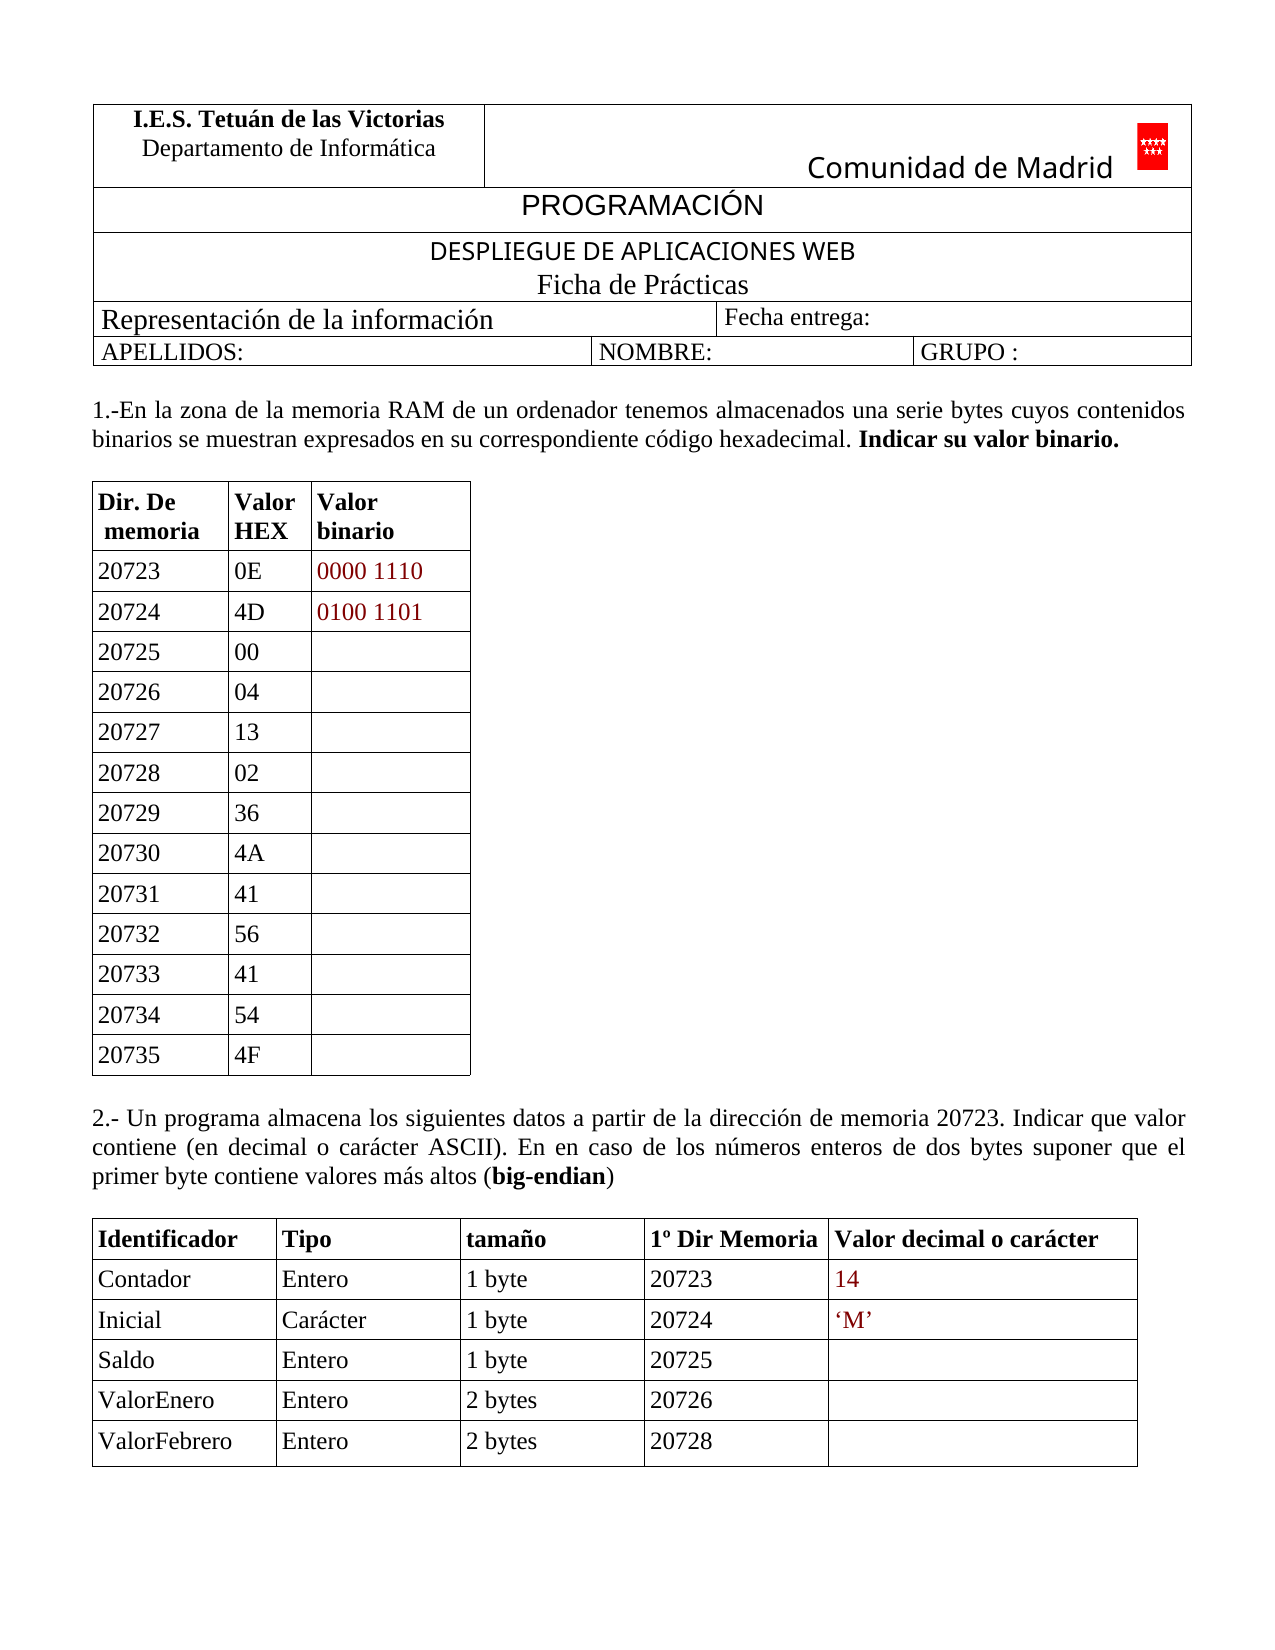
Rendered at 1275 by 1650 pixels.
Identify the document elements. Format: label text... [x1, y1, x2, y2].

table_cell [312, 753, 470, 792]
table_header Valor binario [312, 482, 470, 550]
table_cell [829, 1340, 1137, 1379]
table_header I.E.S. Tetuán de las Victorias Departamento de Informática [94, 105, 484, 187]
table_cell 20727 [93, 713, 228, 752]
table_cell 1 byte [461, 1300, 644, 1339]
table_header Identificador [93, 1219, 276, 1259]
table_cell 20728 [93, 753, 228, 792]
table_cell 1 byte [461, 1260, 644, 1299]
table_header tamaño [461, 1219, 644, 1259]
table_cell 20728 [645, 1421, 828, 1466]
table_cell Entero [277, 1340, 460, 1379]
table_cell 54 [229, 995, 311, 1034]
table_cell 41 [229, 955, 311, 994]
table_cell Saldo [93, 1340, 276, 1379]
table_cell [312, 914, 470, 953]
table_cell Representación de la información [94, 302, 716, 336]
table_header Dir. De memoria [93, 482, 228, 550]
table_cell Entero [277, 1381, 460, 1420]
table_cell 02 [229, 753, 311, 792]
table_cell 2 bytes [461, 1381, 644, 1420]
table_cell 4D [229, 592, 311, 631]
table_cell [312, 713, 470, 752]
table_cell Entero [277, 1421, 460, 1466]
table_cell Contador [93, 1260, 276, 1299]
table_cell 20723 [93, 551, 228, 591]
table_cell [312, 834, 470, 873]
table_cell ‘M’ [829, 1300, 1137, 1339]
table_cell [312, 1035, 470, 1074]
text 2.- Un programa almacena los siguientes datos a partir de la dirección de memoria 20723. Indicar que valor contiene (en decimal o carácter ASCII). En en caso de los números enteros de dos bytes suponer que el primer byte contiene valores más altos (big-endian) [92, 1103, 1187, 1189]
table_cell 20725 [93, 632, 228, 671]
table_cell [829, 1421, 1137, 1466]
table_cell PROGRAMACIÓN [94, 188, 1191, 232]
table_cell 0E [229, 551, 311, 591]
text 1.-En la zona de la memoria RAM de un ordenador tenemos almacenados una serie bytes cuyos contenidos binarios se muestran expresados en su correspondiente código hexadecimal. Indicar su valor binario. [92, 395, 1187, 453]
table_cell [312, 672, 470, 712]
table_cell [312, 793, 470, 833]
table_cell 00 [229, 632, 311, 671]
table_cell Entero [277, 1260, 460, 1299]
table_cell APELLIDOS: [94, 337, 591, 365]
table_cell 0100 1101 [312, 592, 470, 631]
table_cell [312, 995, 470, 1034]
table_cell 20731 [93, 874, 228, 913]
table_cell 20734 [93, 995, 228, 1034]
table_cell [312, 632, 470, 671]
table_cell 20729 [93, 793, 228, 833]
table_cell 20724 [645, 1300, 828, 1339]
table_header 1º Dir Memoria [645, 1219, 828, 1259]
table_cell DESPLIEGUE DE APLICACIONES WEB Ficha de Prácticas [94, 233, 1191, 301]
table_cell 04 [229, 672, 311, 712]
table_cell Fecha entrega: [717, 302, 1191, 336]
table_cell [312, 955, 470, 994]
table_header Valor decimal o carácter [829, 1219, 1137, 1259]
table_cell 13 [229, 713, 311, 752]
table_header Comunidad de Madrid [485, 105, 1191, 187]
table_cell Inicial [93, 1300, 276, 1339]
table_cell NOMBRE: [592, 337, 913, 365]
table_cell Carácter [277, 1300, 460, 1339]
table_cell 0000 1110 [312, 551, 470, 591]
table_header Tipo [277, 1219, 460, 1259]
table_cell 4F [229, 1035, 311, 1074]
picture [1137, 123, 1168, 170]
table_cell 14 [829, 1260, 1137, 1299]
table_cell 2 bytes [461, 1421, 644, 1466]
table_cell 20726 [93, 672, 228, 712]
table_cell ValorEnero [93, 1381, 276, 1420]
table_cell 56 [229, 914, 311, 953]
table_cell 20726 [645, 1381, 828, 1420]
table_cell 1 byte [461, 1340, 644, 1379]
table_cell 20725 [645, 1340, 828, 1379]
table_cell 20735 [93, 1035, 228, 1074]
table_cell 4A [229, 834, 311, 873]
table_cell 20724 [93, 592, 228, 631]
table_cell 41 [229, 874, 311, 913]
table_header Valor HEX [229, 482, 311, 550]
table_cell GRUPO : [914, 337, 1191, 365]
table_cell [829, 1381, 1137, 1420]
table_cell ValorFebrero [93, 1421, 276, 1466]
table_cell [312, 874, 470, 913]
table_cell 36 [229, 793, 311, 833]
table_cell 20730 [93, 834, 228, 873]
table_cell 20732 [93, 914, 228, 953]
table_cell 20723 [645, 1260, 828, 1299]
table_cell 20733 [93, 955, 228, 994]
